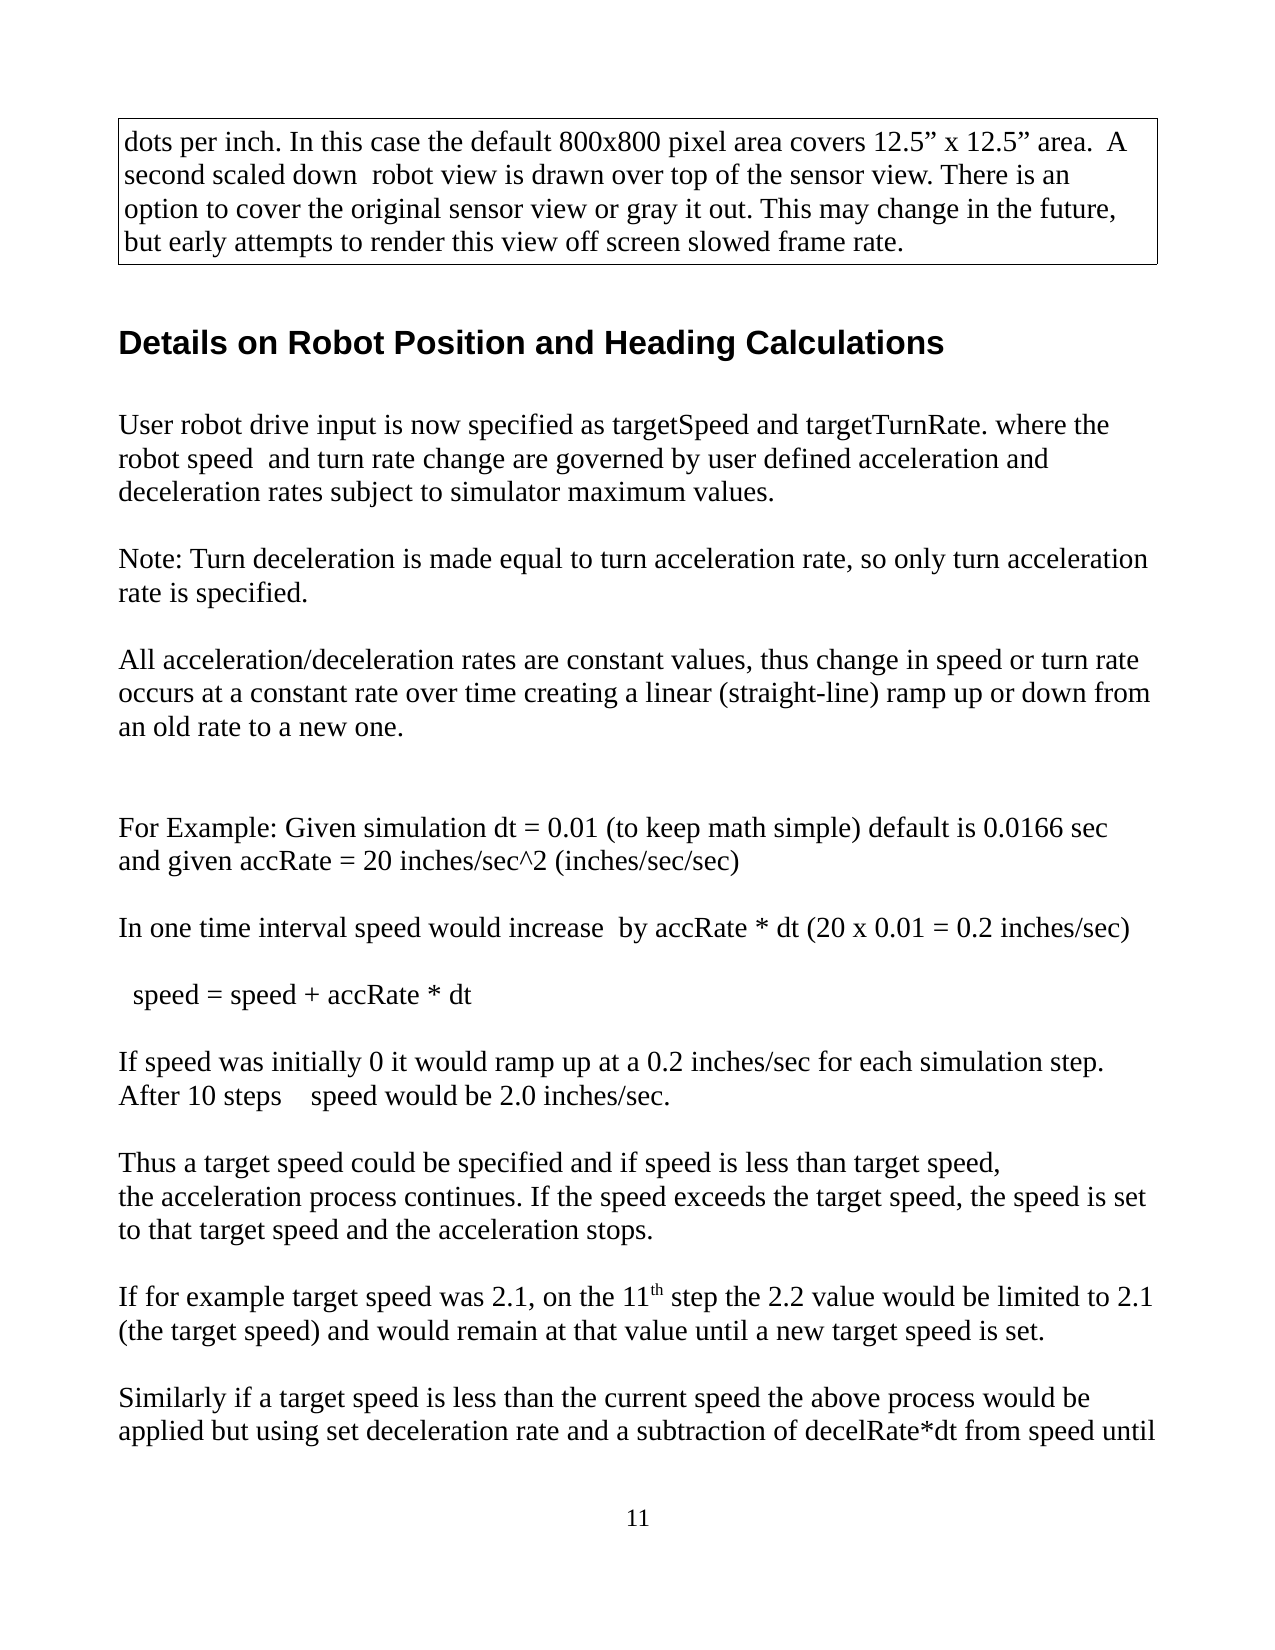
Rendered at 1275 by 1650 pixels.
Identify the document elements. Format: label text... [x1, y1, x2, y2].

text In one time interval speed would increase by accRate * dt (20 x 0.01 = 0.2 inches/sec) [118, 910, 1157, 944]
text speed = speed + accRate * dt [118, 977, 1157, 1011]
table_header dots per inch. In this case the default 800x800 pixel area covers 12.5” x 12.5” area. A second scaled down robot view is drawn over top of the sensor view. There is an option to cover the original sensor view or gray it out. This may change in the future, but early attempts to render this view off screen slowed frame rate. [119, 119, 1157, 264]
subtitle Details on Robot Position and Heading Calculations [118, 322, 1157, 361]
text For Example: Given simulation dt = 0.01 (to keep math simple) default is 0.0166 sec [118, 810, 1157, 843]
text Note: Turn deceleration is made equal to turn acceleration rate, so only turn acceleration rate is specified. [118, 541, 1157, 608]
text Similarly if a target speed is less than the current speed the above process would be applied but using set deceleration rate and a subtraction of decelRate*dt from speed until [118, 1380, 1157, 1447]
text If speed was initially 0 it would ramp up at a 0.2 inches/sec for each simulation step. [118, 1044, 1157, 1078]
text All acceleration/deceleration rates are constant values, thus change in speed or turn rate occurs at a constant rate over time creating a linear (straight-line) ramp up or down from an old rate to a new one. [118, 642, 1157, 743]
text User robot drive input is now specified as targetSpeed and targetTurnRate. where the robot speed and turn rate change are governed by user defined acceleration and deceleration rates subject to simulator maximum values. [118, 407, 1157, 508]
text Thus a target speed could be specified and if speed is less than target speed, [118, 1145, 1157, 1179]
text After 10 steps speed would be 2.0 inches/sec. [118, 1078, 1157, 1112]
text the acceleration process continues. If the speed exceeds the target speed, the speed is set to that target speed and the acceleration stops. [118, 1179, 1157, 1246]
text and given accRate = 20 inches/sec^2 (inches/sec/sec) [118, 843, 1157, 877]
text If for example target speed was 2.1, on the 11th step the 2.2 value would be limited to 2.1 (the target speed) and would remain at that value until a new target speed is set. [118, 1279, 1157, 1346]
